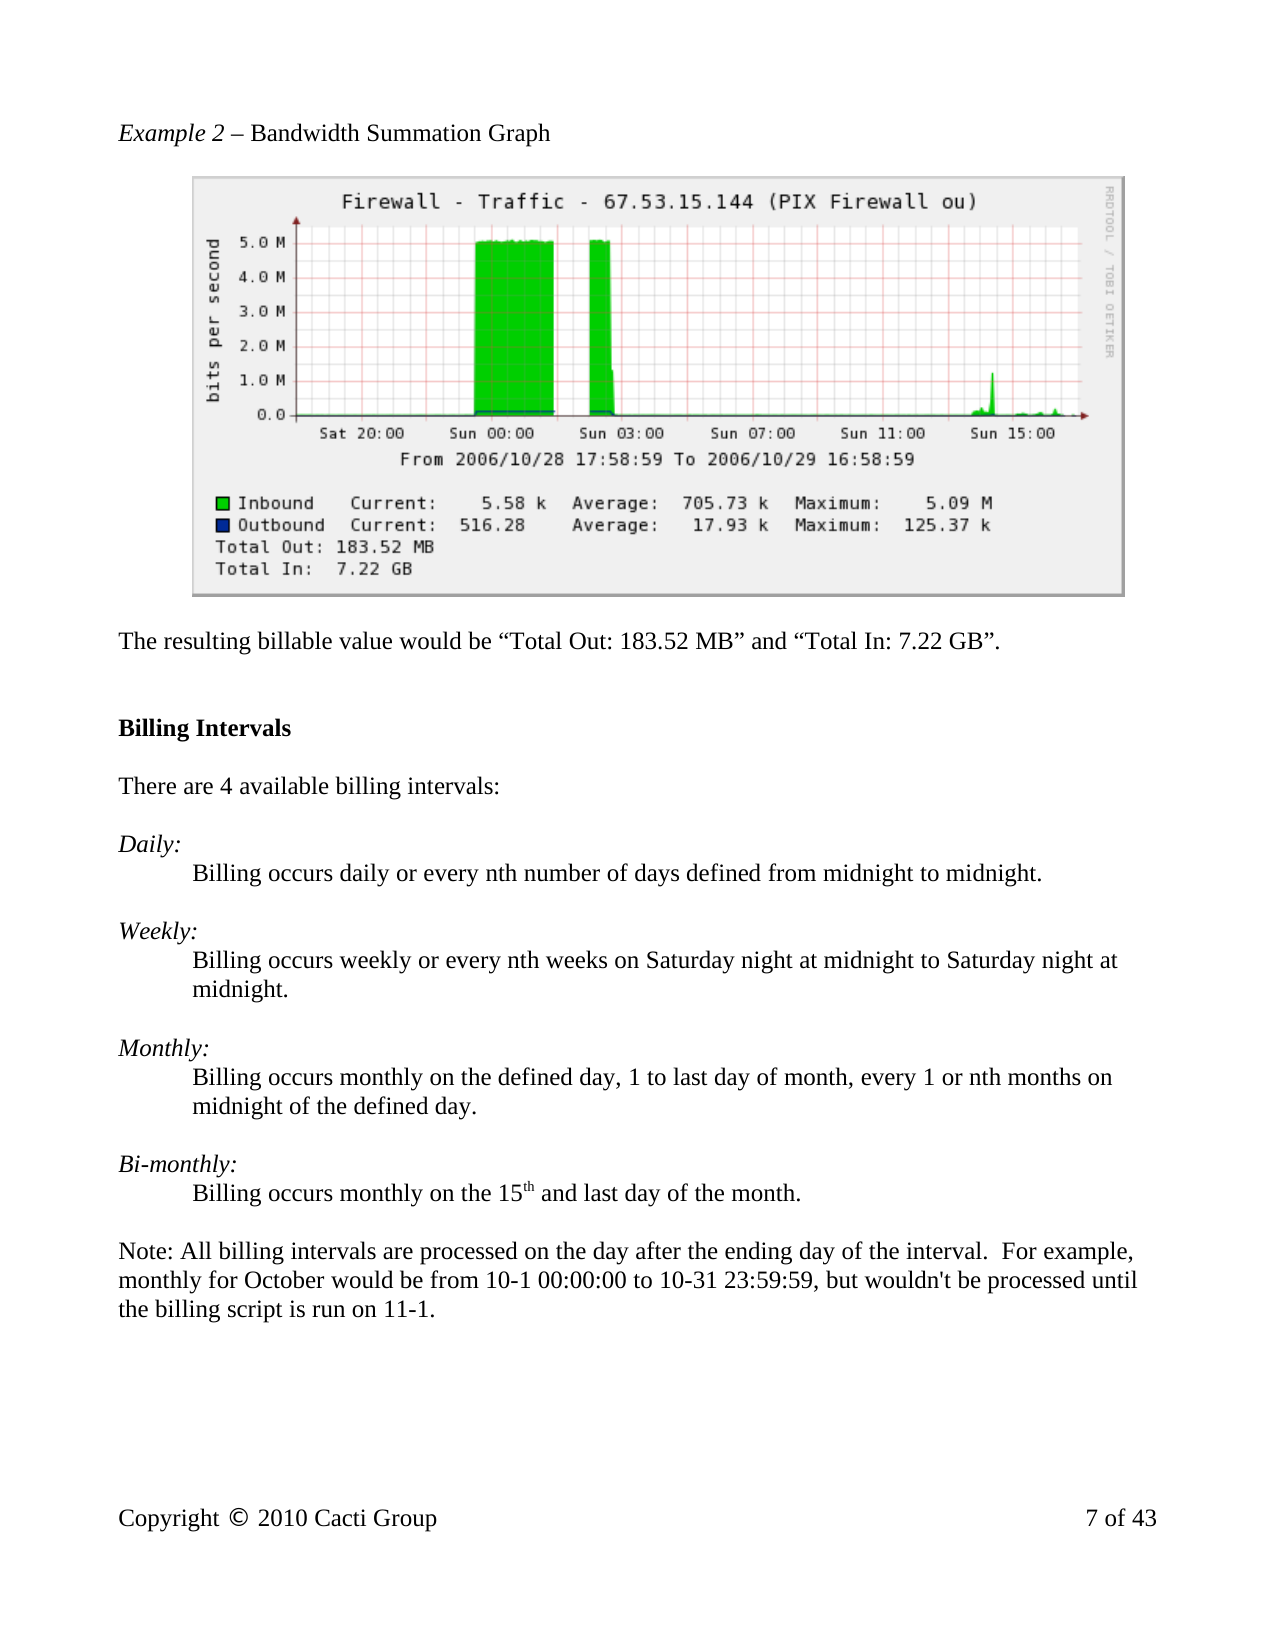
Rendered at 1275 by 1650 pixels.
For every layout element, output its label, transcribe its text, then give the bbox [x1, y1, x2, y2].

text Example 2 – Bandwidth Summation Graph [118, 118, 1157, 147]
text There are 4 available billing intervals: [118, 771, 1157, 800]
text Billing occurs daily or every nth number of days defined from midnight to midnight. [118, 858, 1157, 887]
text Billing Intervals [118, 713, 1157, 742]
text The resulting billable value would be “Total Out: 183.52 MB” and “Total In: 7.22 GB”. [118, 626, 1157, 655]
text Weekly: [118, 916, 1157, 945]
text Billing occurs monthly on the 15th and last day of the month. [118, 1178, 1157, 1207]
picture [192, 176, 1125, 597]
text Monthly: [118, 1032, 1157, 1062]
text Billing occurs weekly or every nth weeks on Saturday night at midnight to Saturday night at midnight. [118, 945, 1157, 1003]
text Billing occurs monthly on the defined day, 1 to last day of month, every 1 or nth months on midnight of the defined day. [118, 1062, 1157, 1120]
text Note: All billing intervals are processed on the day after the ending day of the interval. For example, monthly for October would be from 10-1 00:00:00 to 10-31 23:59:59, but wouldn't be processed until the billing script is run on 11-1. [118, 1236, 1157, 1323]
text Daily: [118, 829, 1157, 858]
text Bi-monthly: [118, 1149, 1157, 1178]
